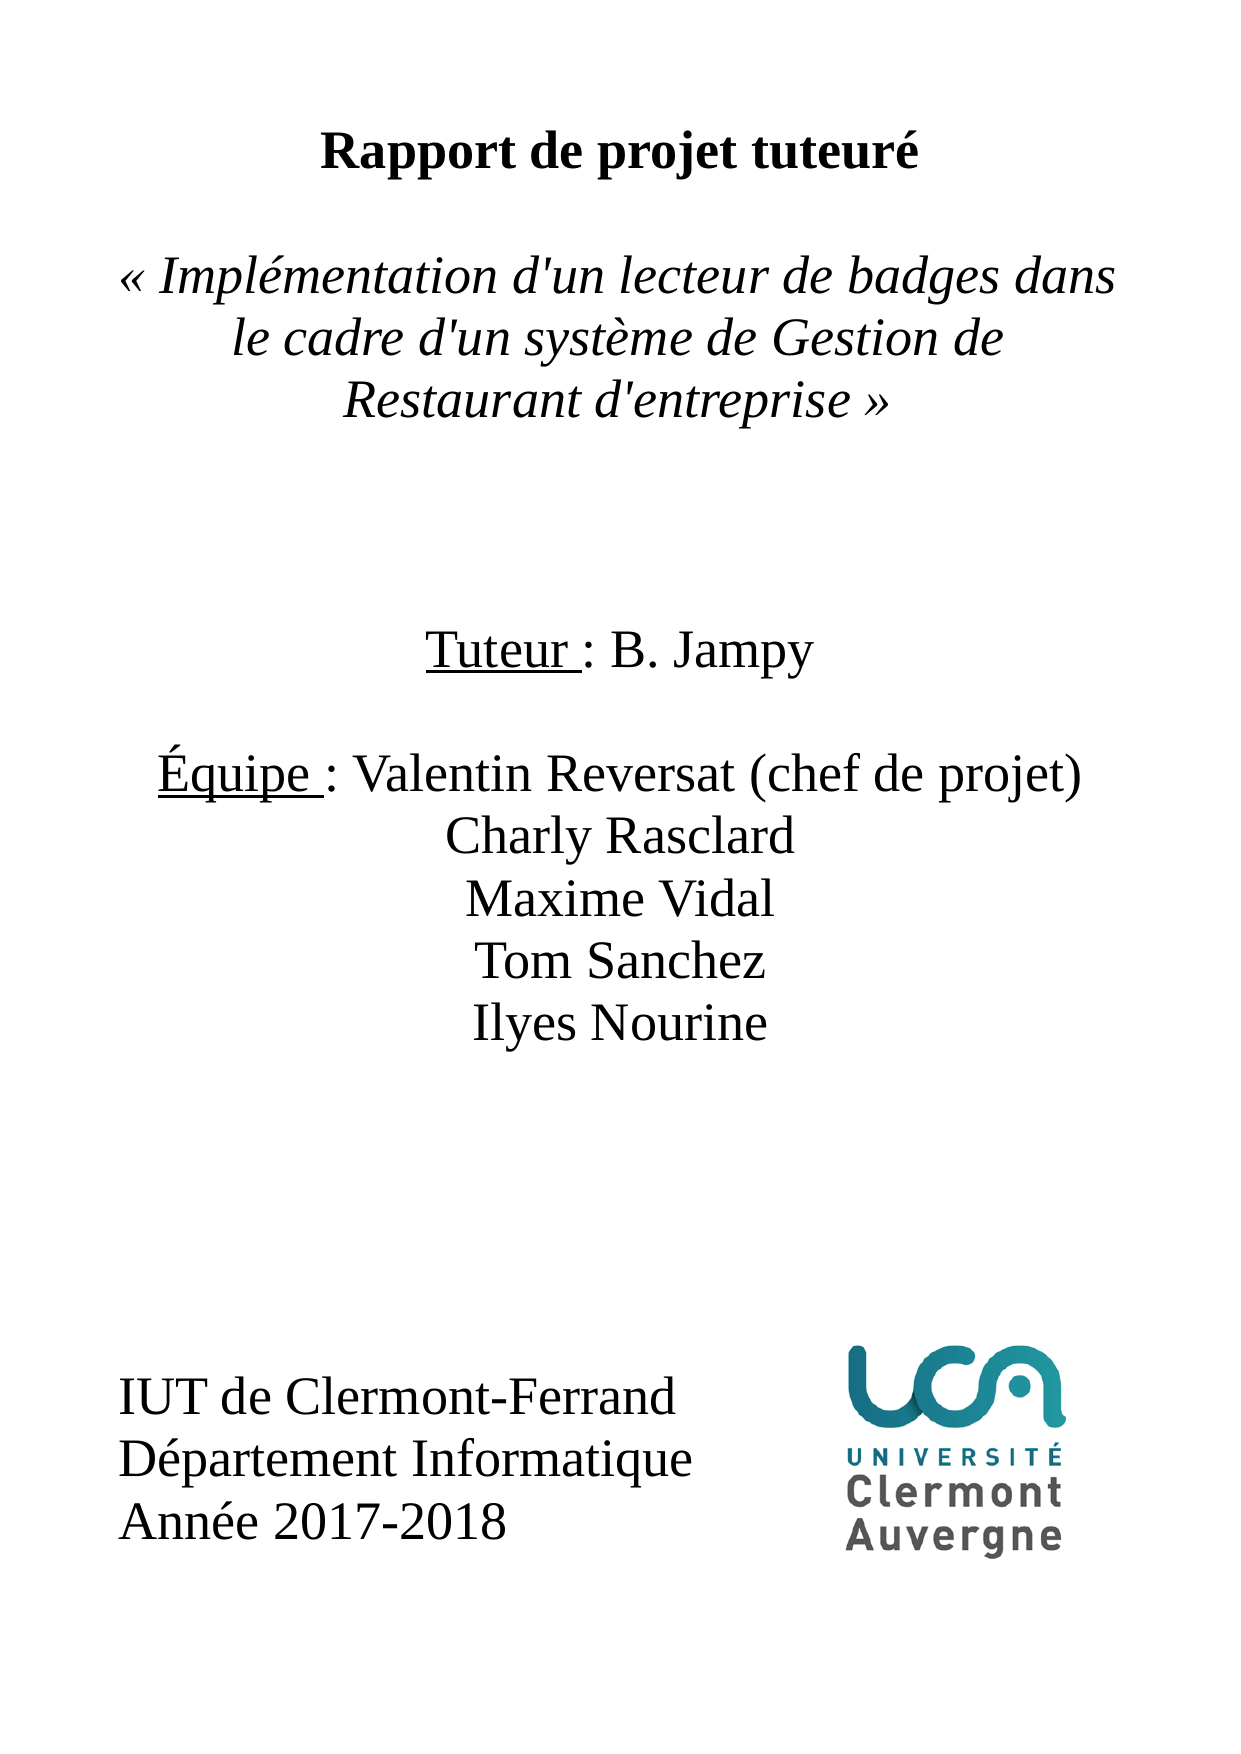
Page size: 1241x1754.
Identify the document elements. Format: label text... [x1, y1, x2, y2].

text [1071, 1426, 1122, 1551]
text Tom Sanchez [118, 928, 1122, 990]
text Tuteur : B. Jampy [118, 616, 1122, 679]
text Département Informatique Année 2017-2018 [118, 1426, 841, 1551]
text Rapport de projet tuteuré [118, 118, 1122, 180]
text Charly Rasclard [118, 803, 1122, 866]
text Maxime Vidal [118, 866, 1122, 928]
text « Implémentation d'un lecteur de badges dans le cadre d'un système de Gestion de Restaurant d'entreprise » [118, 243, 1122, 429]
text Équipe : Valentin Reversat (chef de projet) [118, 741, 1122, 803]
text Ilyes Nourine [118, 990, 1122, 1052]
text IUT de Clermont-Ferrand [118, 1364, 841, 1426]
text [1071, 1364, 1122, 1426]
picture [841, 1340, 1071, 1562]
